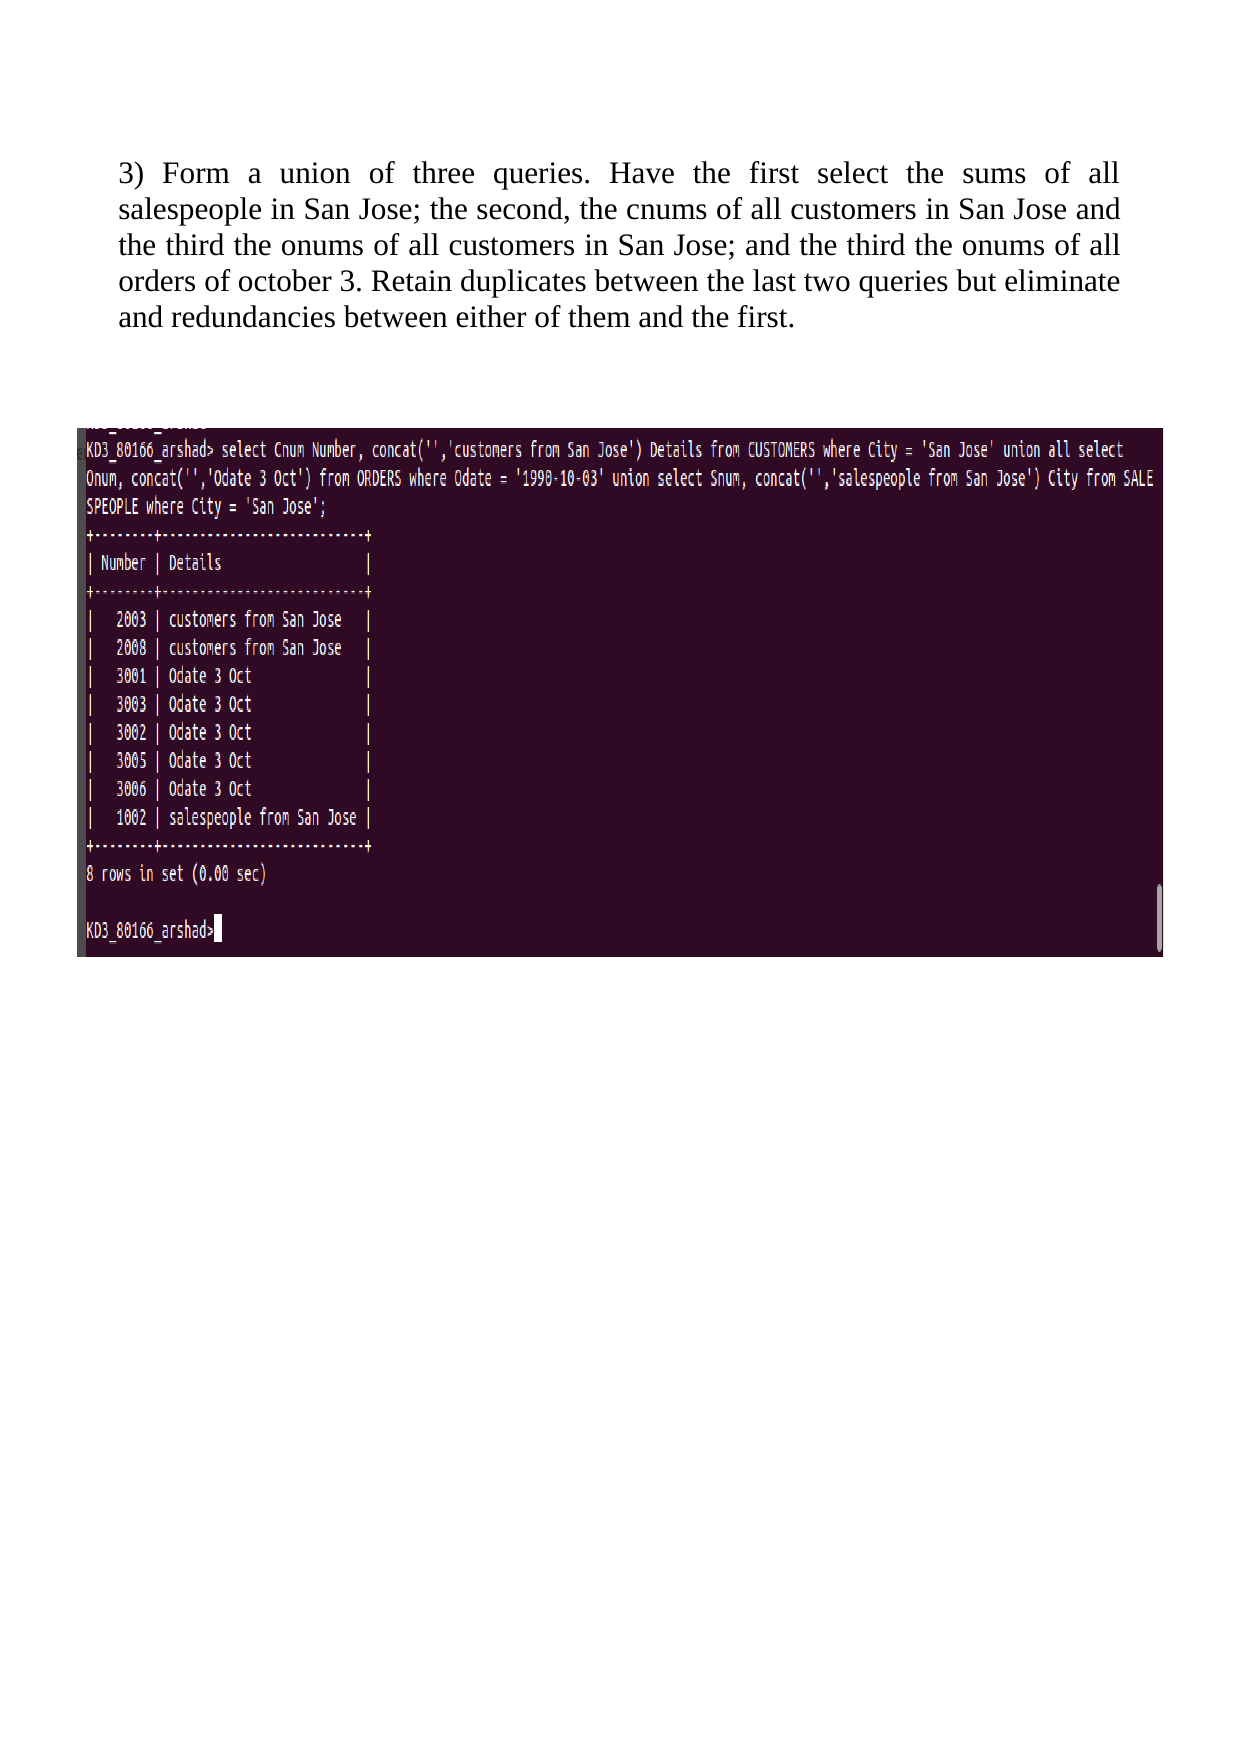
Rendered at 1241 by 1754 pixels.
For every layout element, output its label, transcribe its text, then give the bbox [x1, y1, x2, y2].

text 3) Form a union of three queries. Have the first select the sums of all salespeople in San Jose; the second, the cnums of all customers in San Jose and the third the onums of all customers in San Jose; and the third the onums of all orders of october 3. Retain duplicates between the last two queries but eliminate and redundancies between either of them and the first. [118, 154, 1122, 334]
picture [77, 428, 1164, 957]
